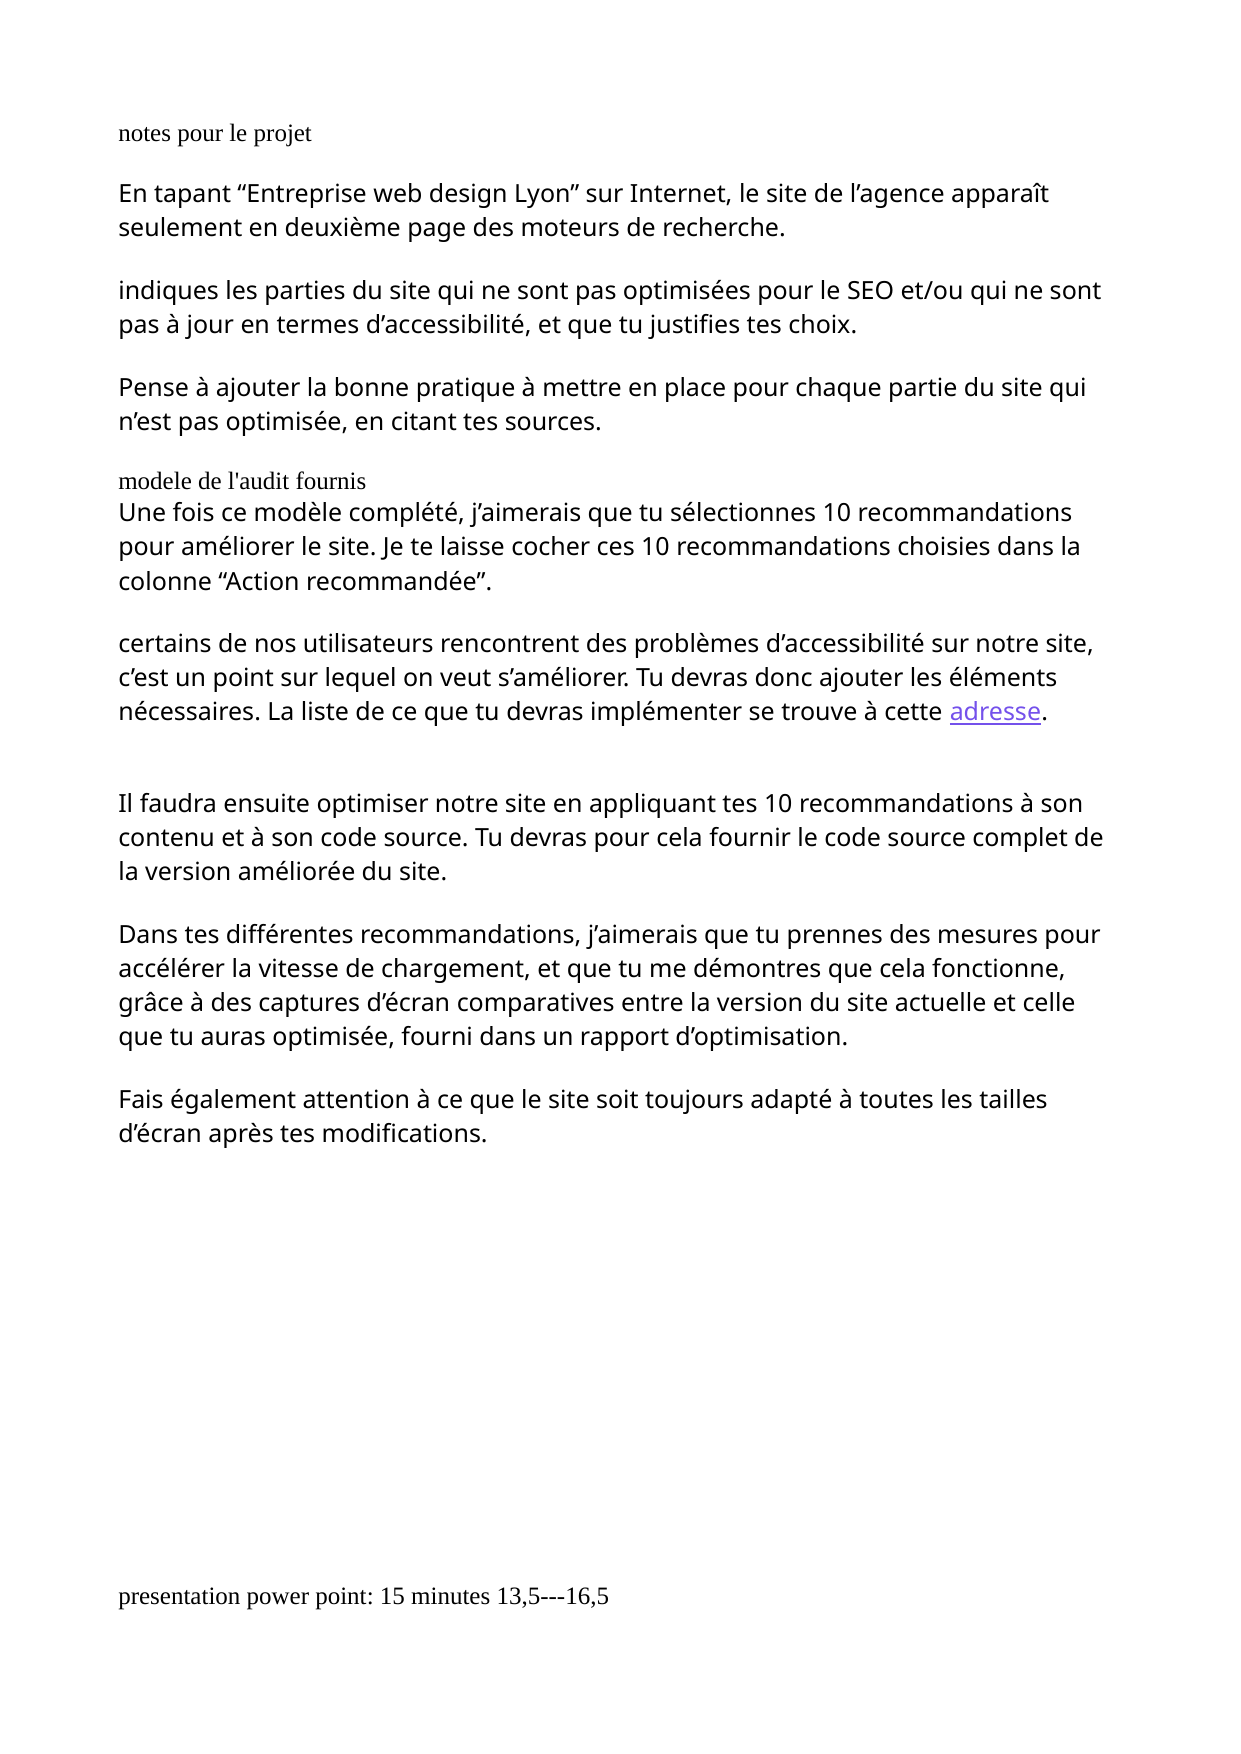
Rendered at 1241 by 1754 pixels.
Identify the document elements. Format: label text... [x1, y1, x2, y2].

text Une fois ce modèle complété, j’aimerais que tu sélectionnes 10 recommandations pour améliorer le site. Je te laisse cocher ces 10 recommandations choisies dans la colonne “Action recommandée”. [118, 495, 1122, 597]
text notes pour le projet [118, 118, 1122, 147]
text En tapant “Entreprise web design Lyon” sur Internet, le site de l’agence apparaît seulement en deuxième page des moteurs de recherche. [118, 176, 1122, 244]
text modele de l'audit fournis [118, 466, 1122, 495]
text presentation power point: 15 minutes 13,5---16,5 [118, 1581, 1122, 1610]
text certains de nos utilisateurs rencontrent des problèmes d’accessibilité sur notre site, c’est un point sur lequel on veut s’améliorer. Tu devras donc ajouter les éléments nécessaires. La liste de ce que tu devras implémenter se trouve à cette adresse. [118, 626, 1122, 728]
text Fais également attention à ce que le site soit toujours adapté à toutes les tailles d’écran après tes modifications. [118, 1082, 1122, 1150]
text Il faudra ensuite optimiser notre site en appliquant tes 10 recommandations à son contenu et à son code source. Tu devras pour cela fournir le code source complet de la version améliorée du site. [118, 786, 1122, 888]
text indiques les parties du site qui ne sont pas optimisées pour le SEO et/ou qui ne sont pas à jour en termes d’accessibilité, et que tu justifies tes choix. [118, 272, 1122, 341]
text Dans tes différentes recommandations, j’aimerais que tu prennes des mesures pour accélérer la vitesse de chargement, et que tu me démontres que cela fonctionne, grâce à des captures d’écran comparatives entre la version du site actuelle et celle que tu auras optimisée, fourni dans un rapport d’optimisation. [118, 917, 1122, 1053]
text Pense à ajouter la bonne pratique à mettre en place pour chaque partie du site qui n’est pas optimisée, en citant tes sources. [118, 369, 1122, 437]
